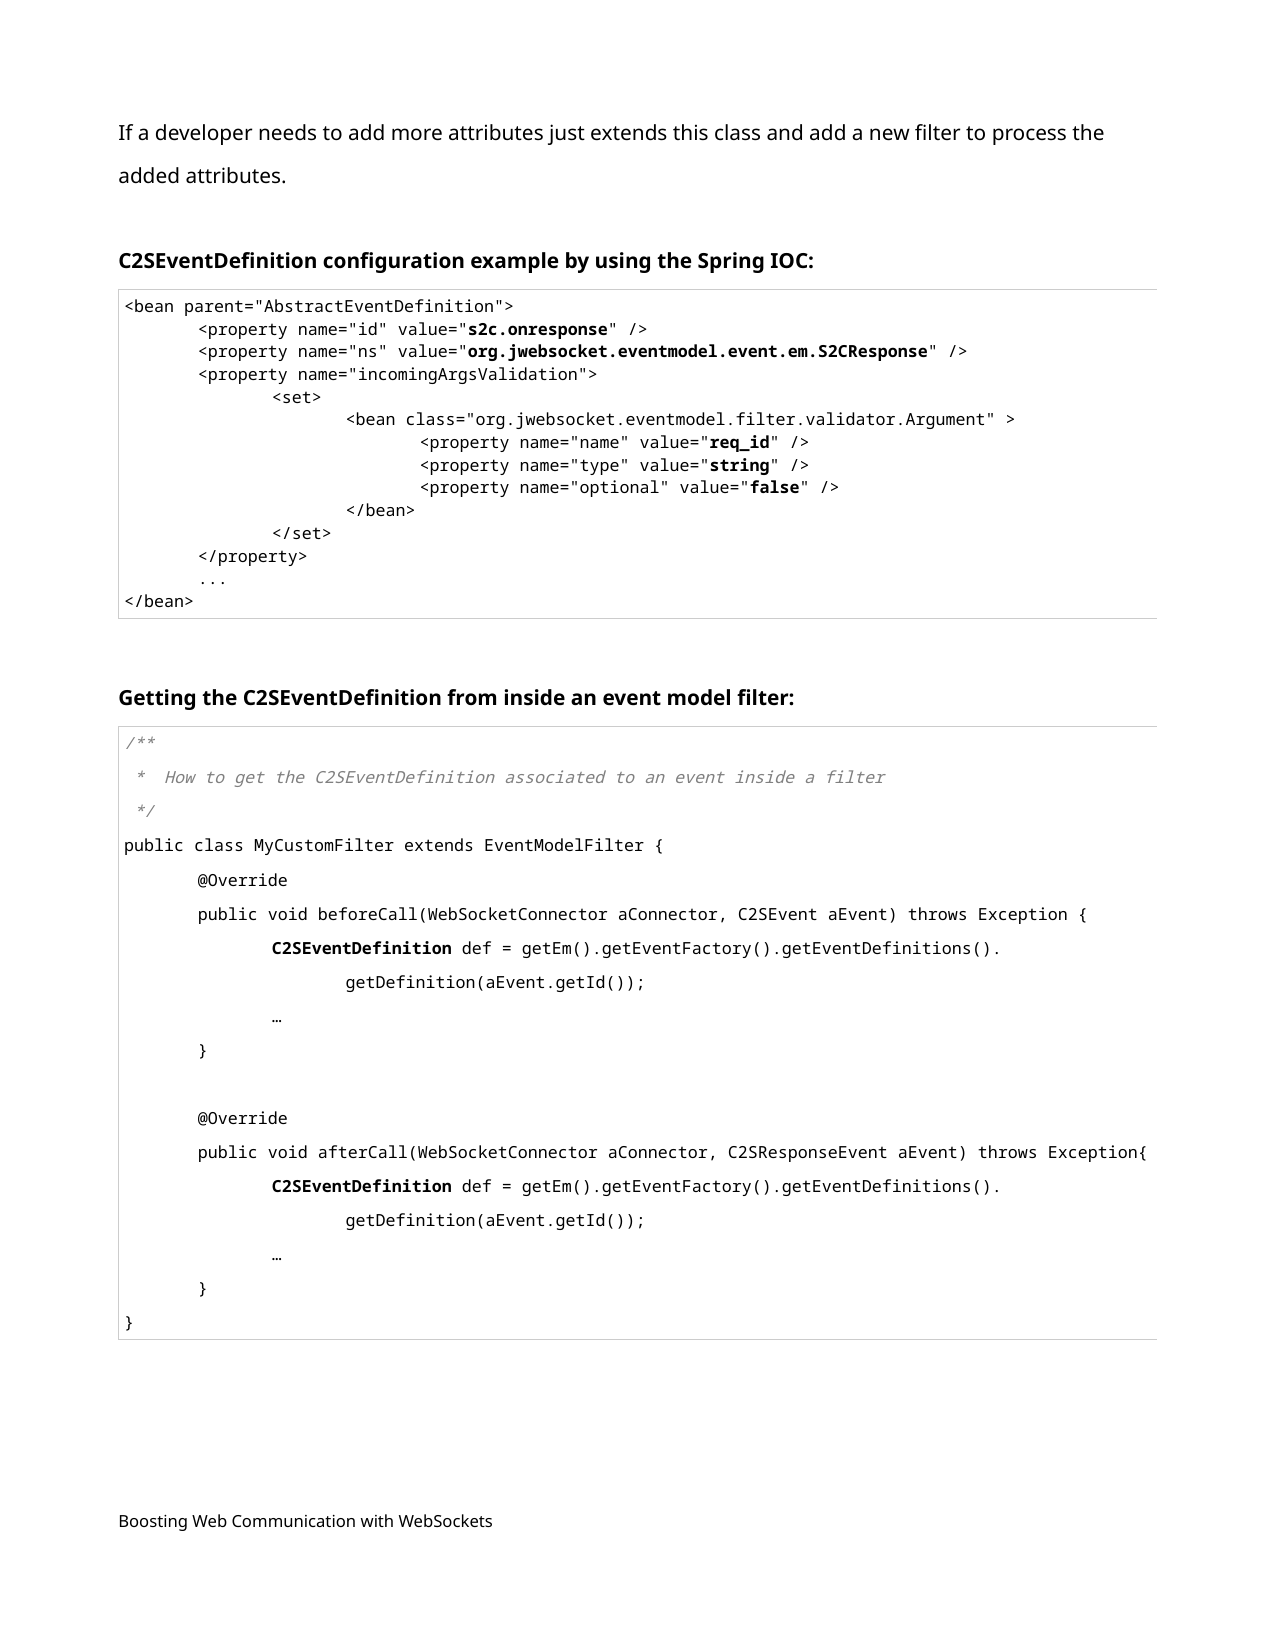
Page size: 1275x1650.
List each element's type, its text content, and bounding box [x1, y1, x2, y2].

table_header <bean parent="AbstractEventDefinition"> <property name="id" value="s2c.onresponse" /> <property name="ns" value="org.jwebsocket.eventmodel.event.em.S2CResponse" /> <property name="incomingArgsValidation"> <set> <bean class="org.jwebsocket.eventmodel.filter.validator.Argument" > <property name="name" value="req_id" /> <property name="type" value="string" /> <property name="optional" value="false" /> </bean> </set> </property> ... </bean> [119, 290, 1157, 618]
text Getting the C2SEventDefinition from inside an event model filter: [118, 683, 1157, 712]
text C2SEventDefinition configuration example by using the Spring IOC: [118, 246, 1157, 274]
table_header /** * How to get the C2SEventDefinition associated to an event inside a filter */ public class MyCustomFilter extends EventModelFilter { @Override public void beforeCall(WebSocketConnector aConnector, C2SEvent aEvent) throws Exception { C2SEventDefinition def = getEm().getEventFactory().getEventDefinitions(). getDefinition(aEvent.getId()); … } @Override public void afterCall(WebSocketConnector aConnector, C2SResponseEvent aEvent) throws Exception{ C2SEventDefinition def = getEm().getEventFactory().getEventDefinitions(). getDefinition(aEvent.getId()); … } } [119, 727, 1157, 1339]
text If a developer needs to add more attributes just extends this class and add a new filter to process the added attributes. [118, 118, 1157, 189]
